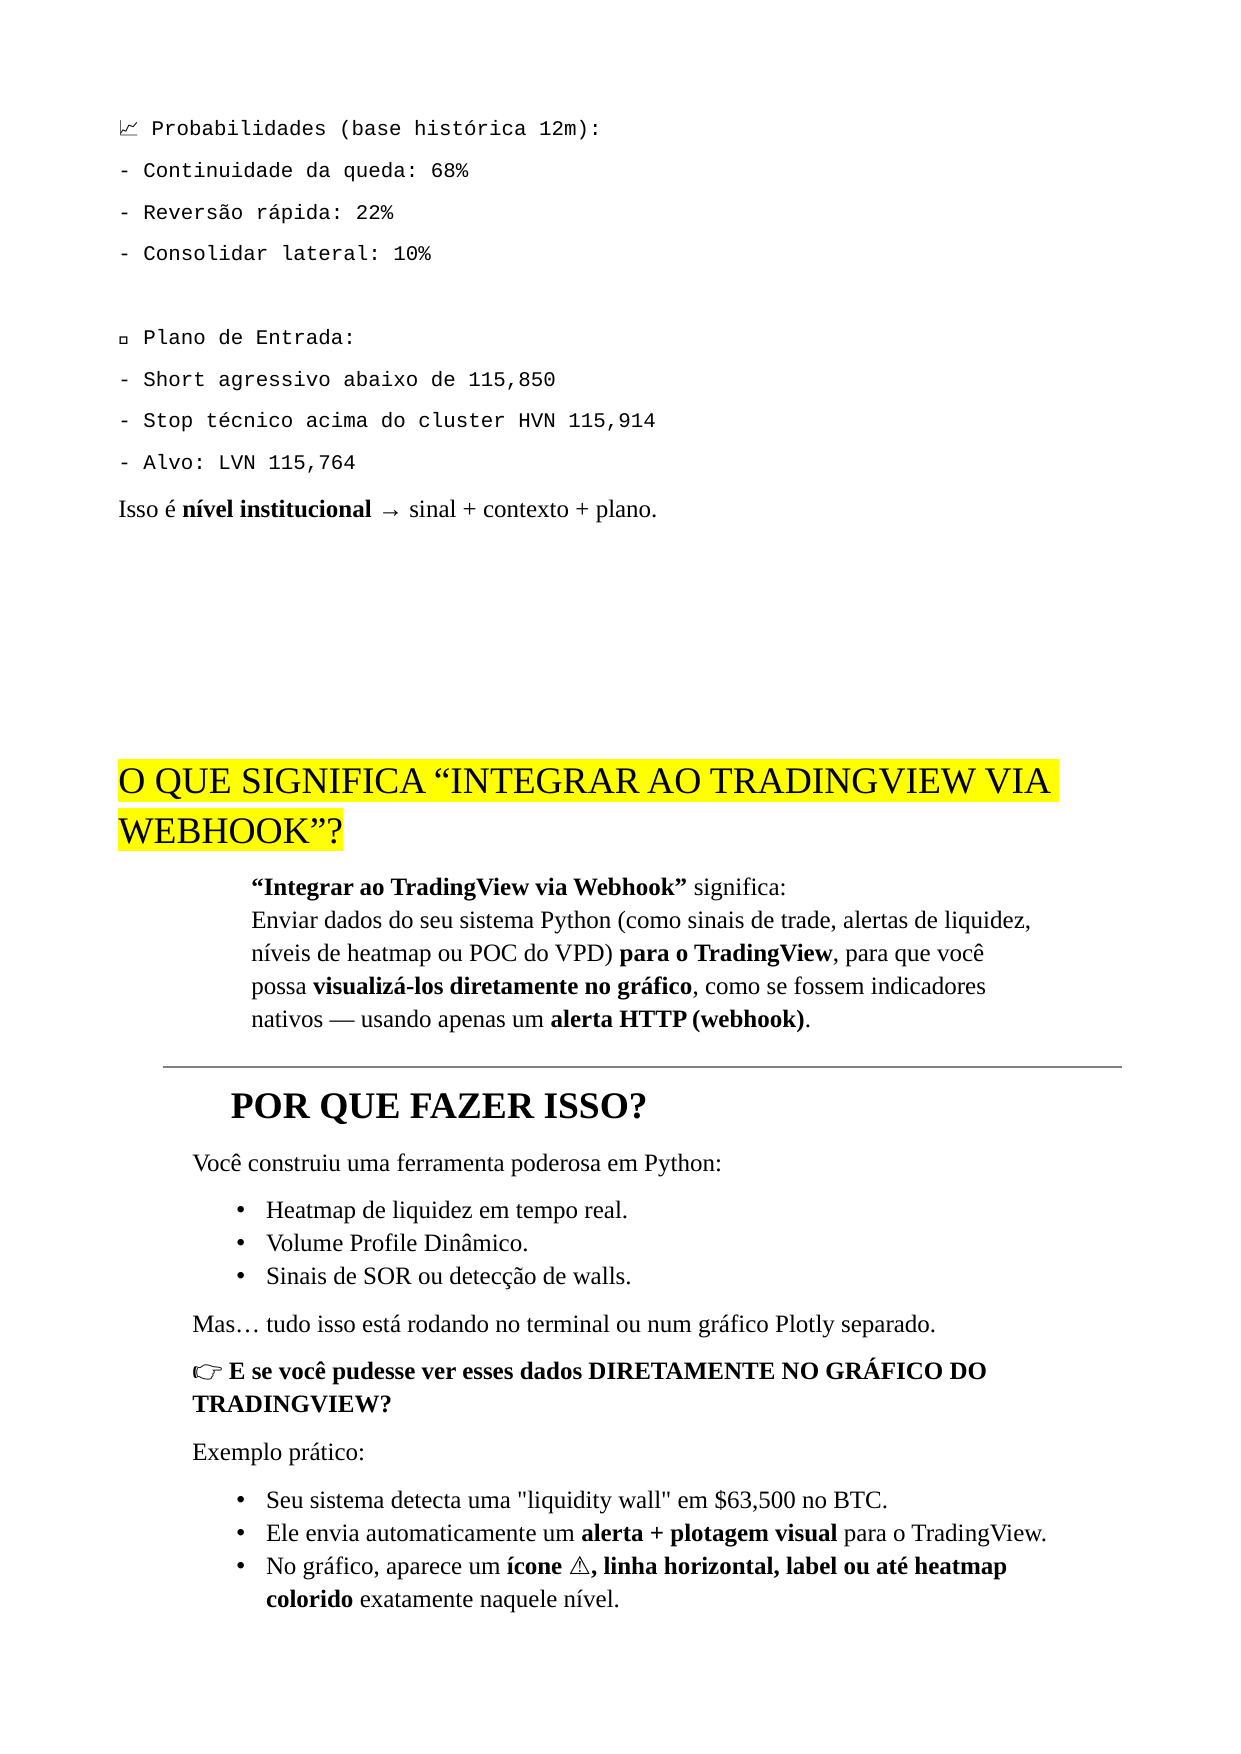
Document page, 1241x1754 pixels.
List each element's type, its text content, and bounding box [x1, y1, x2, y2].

list Ele envia automaticamente um alerta + plotagem visual para o TradingView. [236, 1518, 1122, 1546]
text - Consolidar lateral: 10% [118, 243, 1122, 267]
text - Alvo: LVN 115,764 [118, 452, 1122, 476]
text 🎯 Plano de Entrada: [118, 327, 1122, 351]
text 📈 Probabilidades (base histórica 12m): [118, 118, 1122, 142]
list No gráfico, aparece um ícone ⚠️, linha horizontal, label ou até heatmap colorido exatamente naquele nível. [236, 1551, 1122, 1612]
list 👉 E se você pudesse ver esses dados DIRETAMENTE NO GRÁFICO DO TRADINGVIEW? [162, 1356, 1122, 1418]
list Seu sistema detecta uma "liquidity wall" em $63,500 no BTC. [236, 1485, 1122, 1513]
text - Continuidade da queda: 68% [118, 160, 1122, 183]
text - Short agressivo abaixo de 115,850 [118, 369, 1122, 392]
list Você construiu uma ferramenta poderosa em Python: [162, 1148, 1122, 1176]
list Sinais de SOR ou detecção de walls. [236, 1261, 1122, 1290]
text - Stop técnico acima do cluster HVN 115,914 [118, 411, 1122, 434]
text Isso é nível institucional → sinal + contexto + plano. [118, 494, 1122, 523]
list Heatmap de liquidez em tempo real. [236, 1195, 1122, 1224]
list Exemplo prático: [162, 1437, 1122, 1466]
text O QUE SIGNIFICA “INTEGRAR AO TRADINGVIEW VIA WEBHOOK”? [118, 542, 1122, 851]
subtitle 💡 POR QUE FAZER ISSO? [162, 1083, 1122, 1127]
text - Reversão rápida: 22% [118, 202, 1122, 225]
list Mas… tudo isso está rodando no terminal ou num gráfico Plotly separado. [162, 1309, 1122, 1338]
list “Integrar ao TradingView via Webhook” significa: Enviar dados do seu sistema Python (como sinais de trade, alertas de liquidez, níveis de heatmap ou POC do VPD) para o TradingView, para que você possa visualizá-los diretamente no gráfico, como se fossem indicadores nativos — usando apenas um alerta HTTP (webhook). [222, 872, 1063, 1033]
list Volume Profile Dinâmico. [236, 1228, 1122, 1257]
